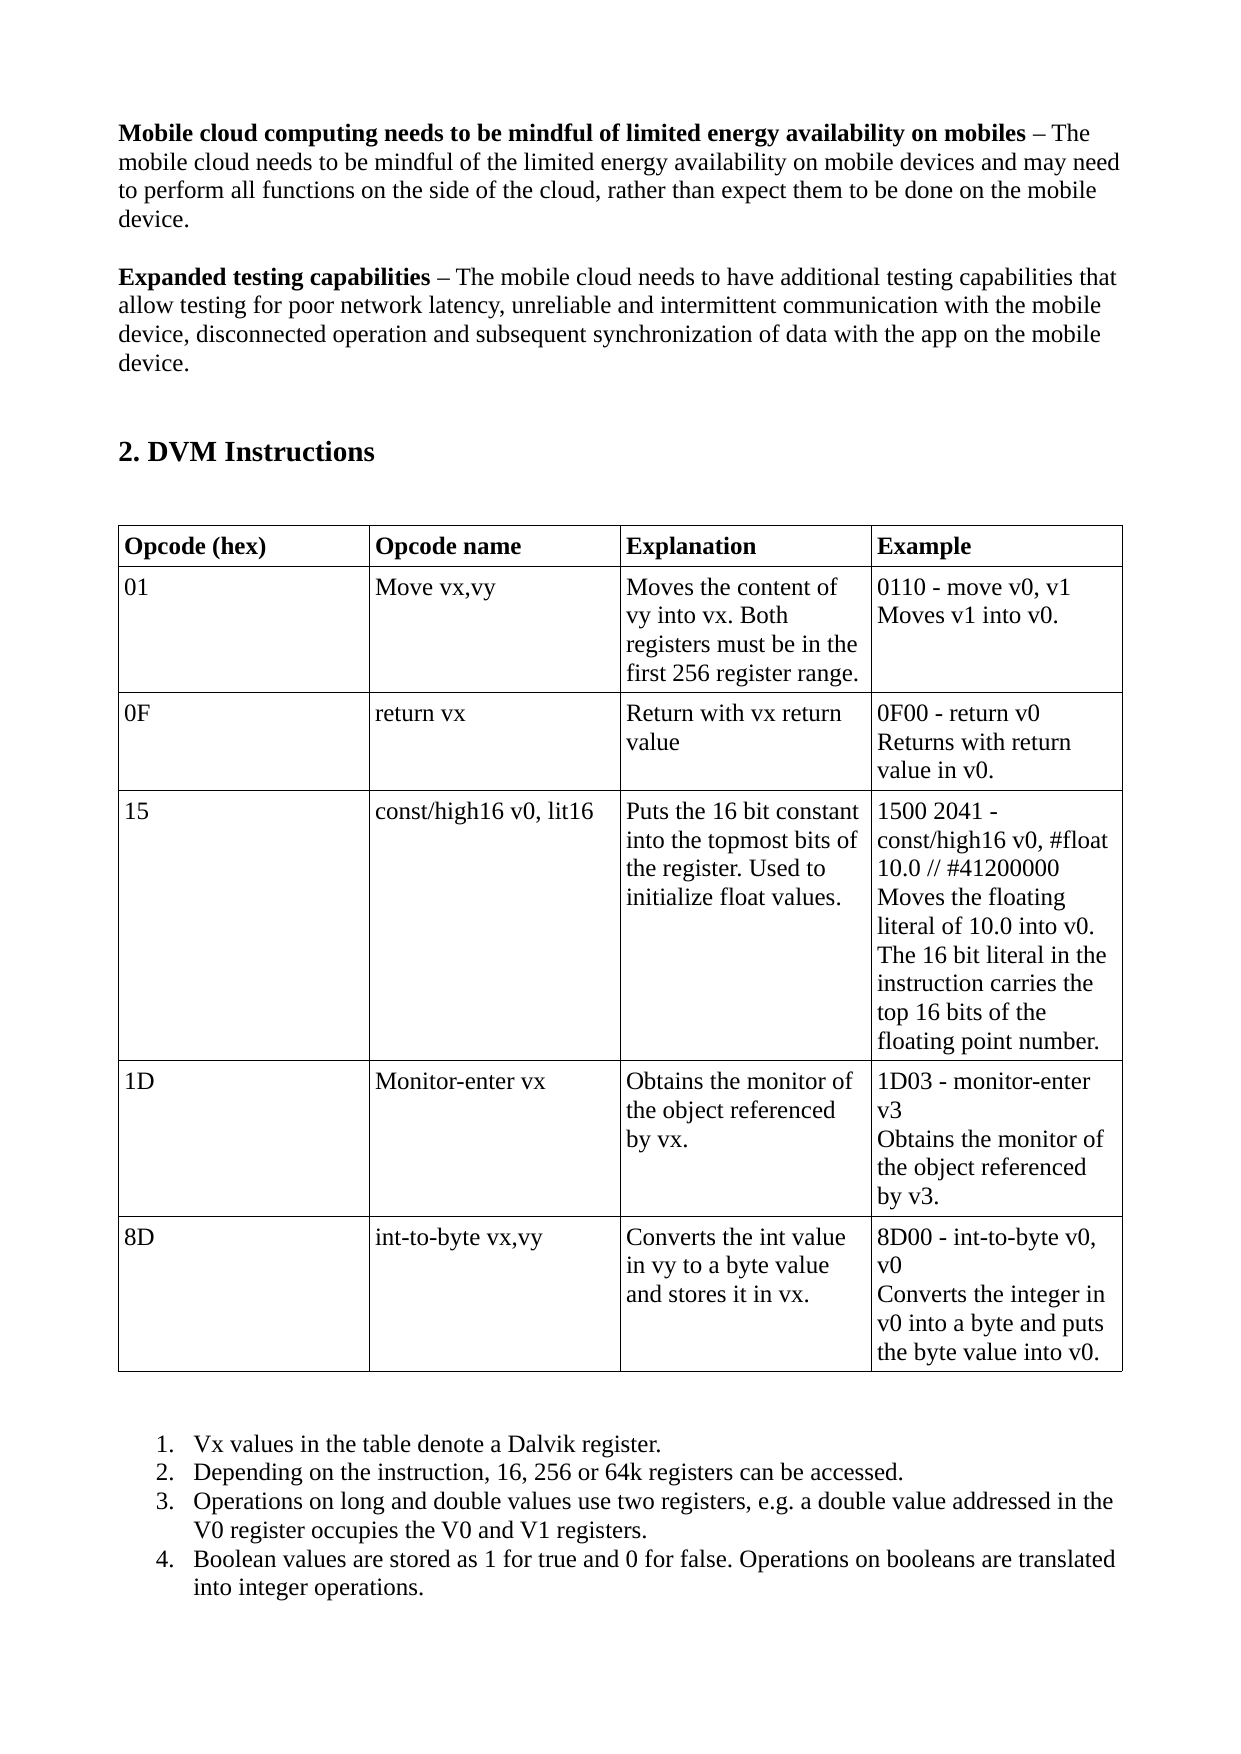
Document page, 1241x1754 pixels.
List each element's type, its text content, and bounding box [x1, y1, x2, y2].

list Boolean values are stored as 1 for true and 0 for false. Operations on booleans are translated into integer operations. [156, 1544, 1122, 1601]
list Depending on the instruction, 16, 256 or 64k registers can be accessed. [156, 1457, 1122, 1486]
list Vx values in the table denote a Dalvik register. [156, 1429, 1122, 1457]
table_cell 1500 2041 - const/high16 v0, #float 10.0 // #41200000 Moves the floating literal of 10.0 into v0. The 16 bit literal in the instruction carries the top 16 bits of the floating point number. [872, 791, 1122, 1060]
table_cell 15 [119, 791, 369, 1060]
table_cell int-to-byte vx,vy [370, 1217, 620, 1371]
table_cell 8D00 - int-to-byte v0, v0 Converts the integer in v0 into a byte and puts the byte value into v0. [872, 1217, 1122, 1371]
table_cell Puts the 16 bit constant into the topmost bits of the register. Used to initialize float values. [621, 791, 871, 1060]
table_cell Obtains the monitor of the object referenced by vx. [621, 1061, 871, 1216]
table_cell return vx [370, 693, 620, 790]
table_cell Move vx,vy [370, 567, 620, 692]
table_header Opcode (hex) [119, 526, 369, 566]
table_header Explanation [621, 526, 871, 566]
table_cell 01 [119, 567, 369, 692]
table_cell Moves the content of vy into vx. Both registers must be in the first 256 register range. [621, 567, 871, 692]
table_header Example [872, 526, 1122, 566]
table_cell 8D [119, 1217, 369, 1371]
table_header Opcode name [370, 526, 620, 566]
table_cell Return with vx return value [621, 693, 871, 790]
table_cell 0F [119, 693, 369, 790]
text Mobile cloud computing needs to be mindful of limited energy availability on mobiles – The mobile cloud needs to be mindful of the limited energy availability on mobile devices and may need to perform all functions on the side of the cloud, rather than expect them to be done on the mobile device. [118, 118, 1122, 233]
table_cell const/high16 v0, lit16 [370, 791, 620, 1060]
text 2. DVM Instructions [118, 434, 1122, 468]
text Expanded testing capabilities – The mobile cloud needs to have additional testing capabilities that allow testing for poor network latency, unreliable and intermittent communication with the mobile device, disconnected operation and subsequent synchronization of data with the app on the mobile device. [118, 262, 1122, 377]
table_cell Converts the int value in vy to a byte value and stores it in vx. [621, 1217, 871, 1371]
table_cell 0F00 - return v0 Returns with return value in v0. [872, 693, 1122, 790]
table_cell 1D [119, 1061, 369, 1216]
table_cell Monitor-enter vx [370, 1061, 620, 1216]
table_cell 1D03 - monitor-enter v3 Obtains the monitor of the object referenced by v3. [872, 1061, 1122, 1216]
list Operations on long and double values use two registers, e.g. a double value addressed in the V0 register occupies the V0 and V1 registers. [156, 1486, 1122, 1544]
table_cell 0110 - move v0, v1 Moves v1 into v0. [872, 567, 1122, 692]
